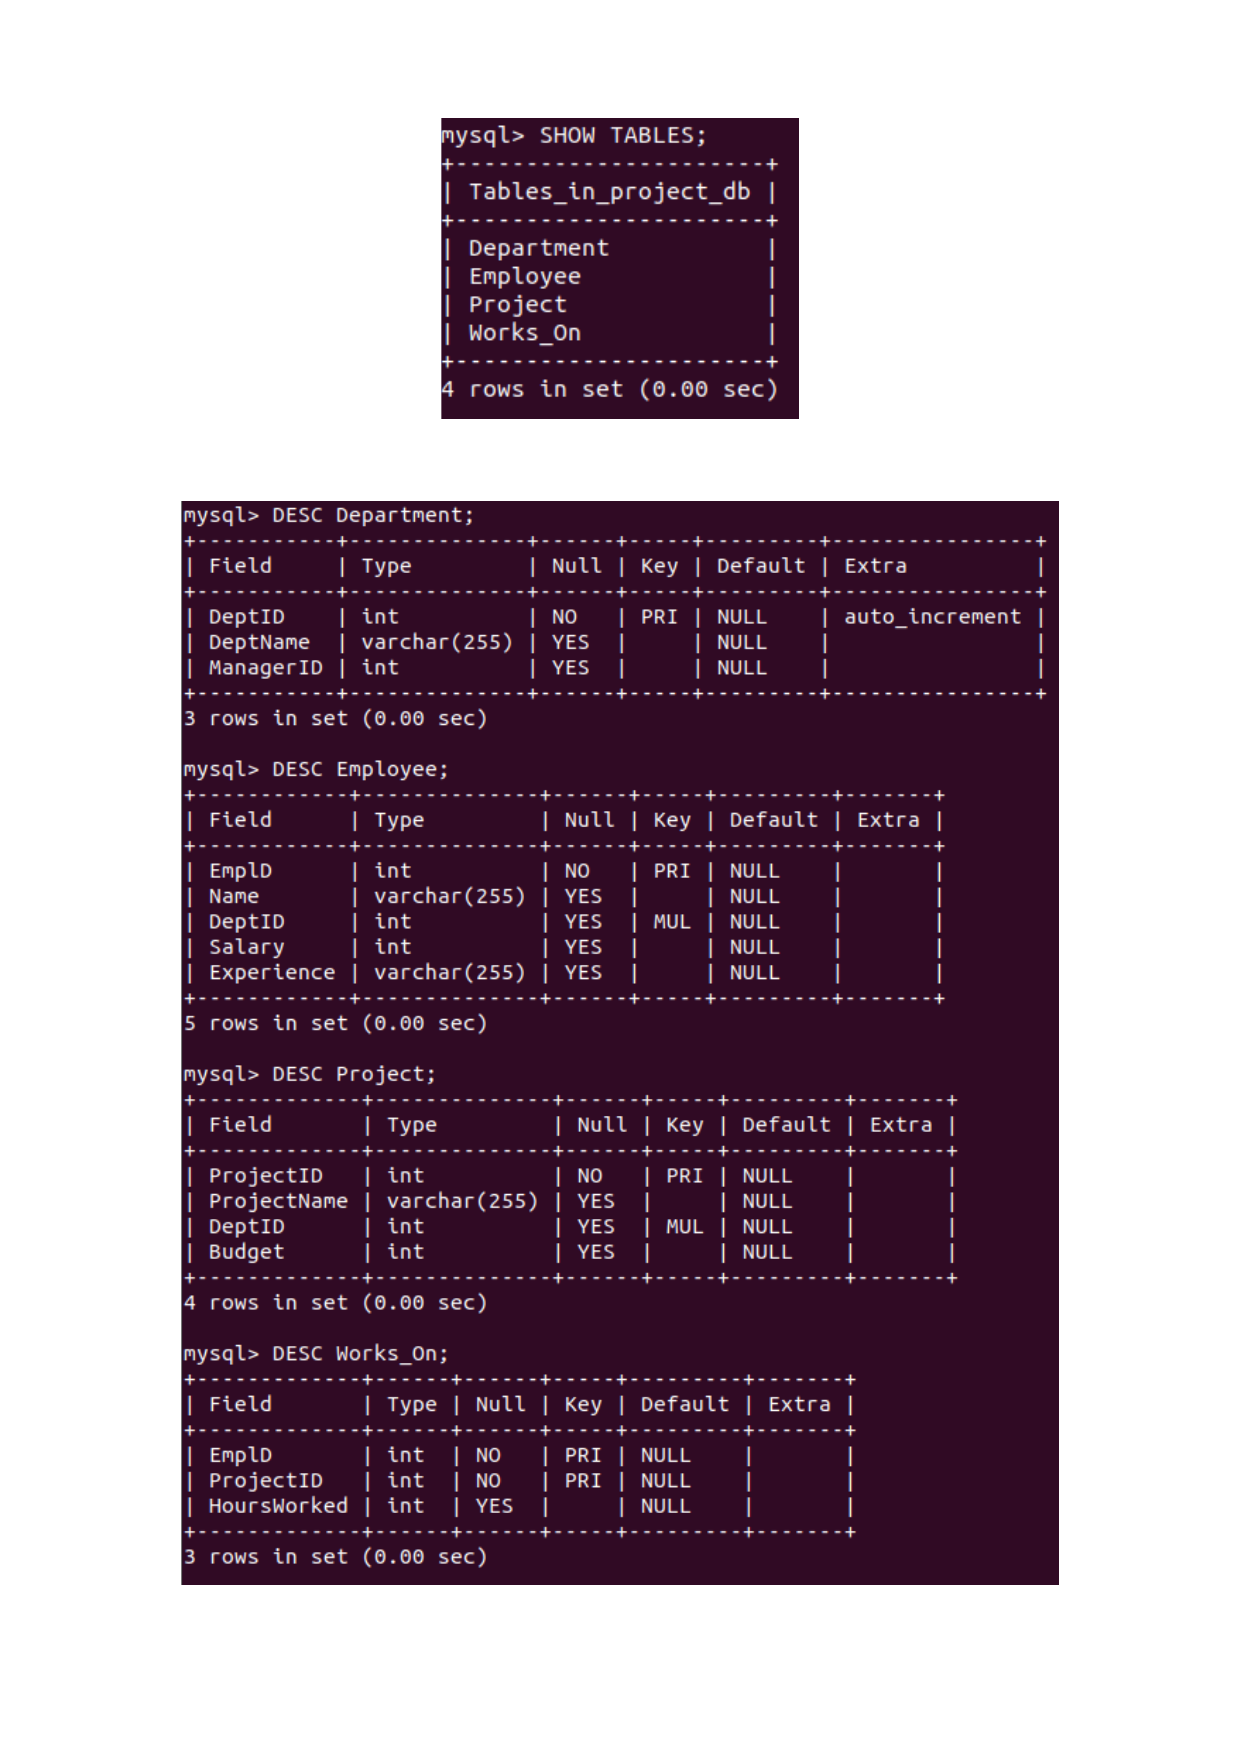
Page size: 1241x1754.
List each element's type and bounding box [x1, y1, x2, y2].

picture [181, 501, 1059, 1585]
picture [441, 118, 799, 419]
